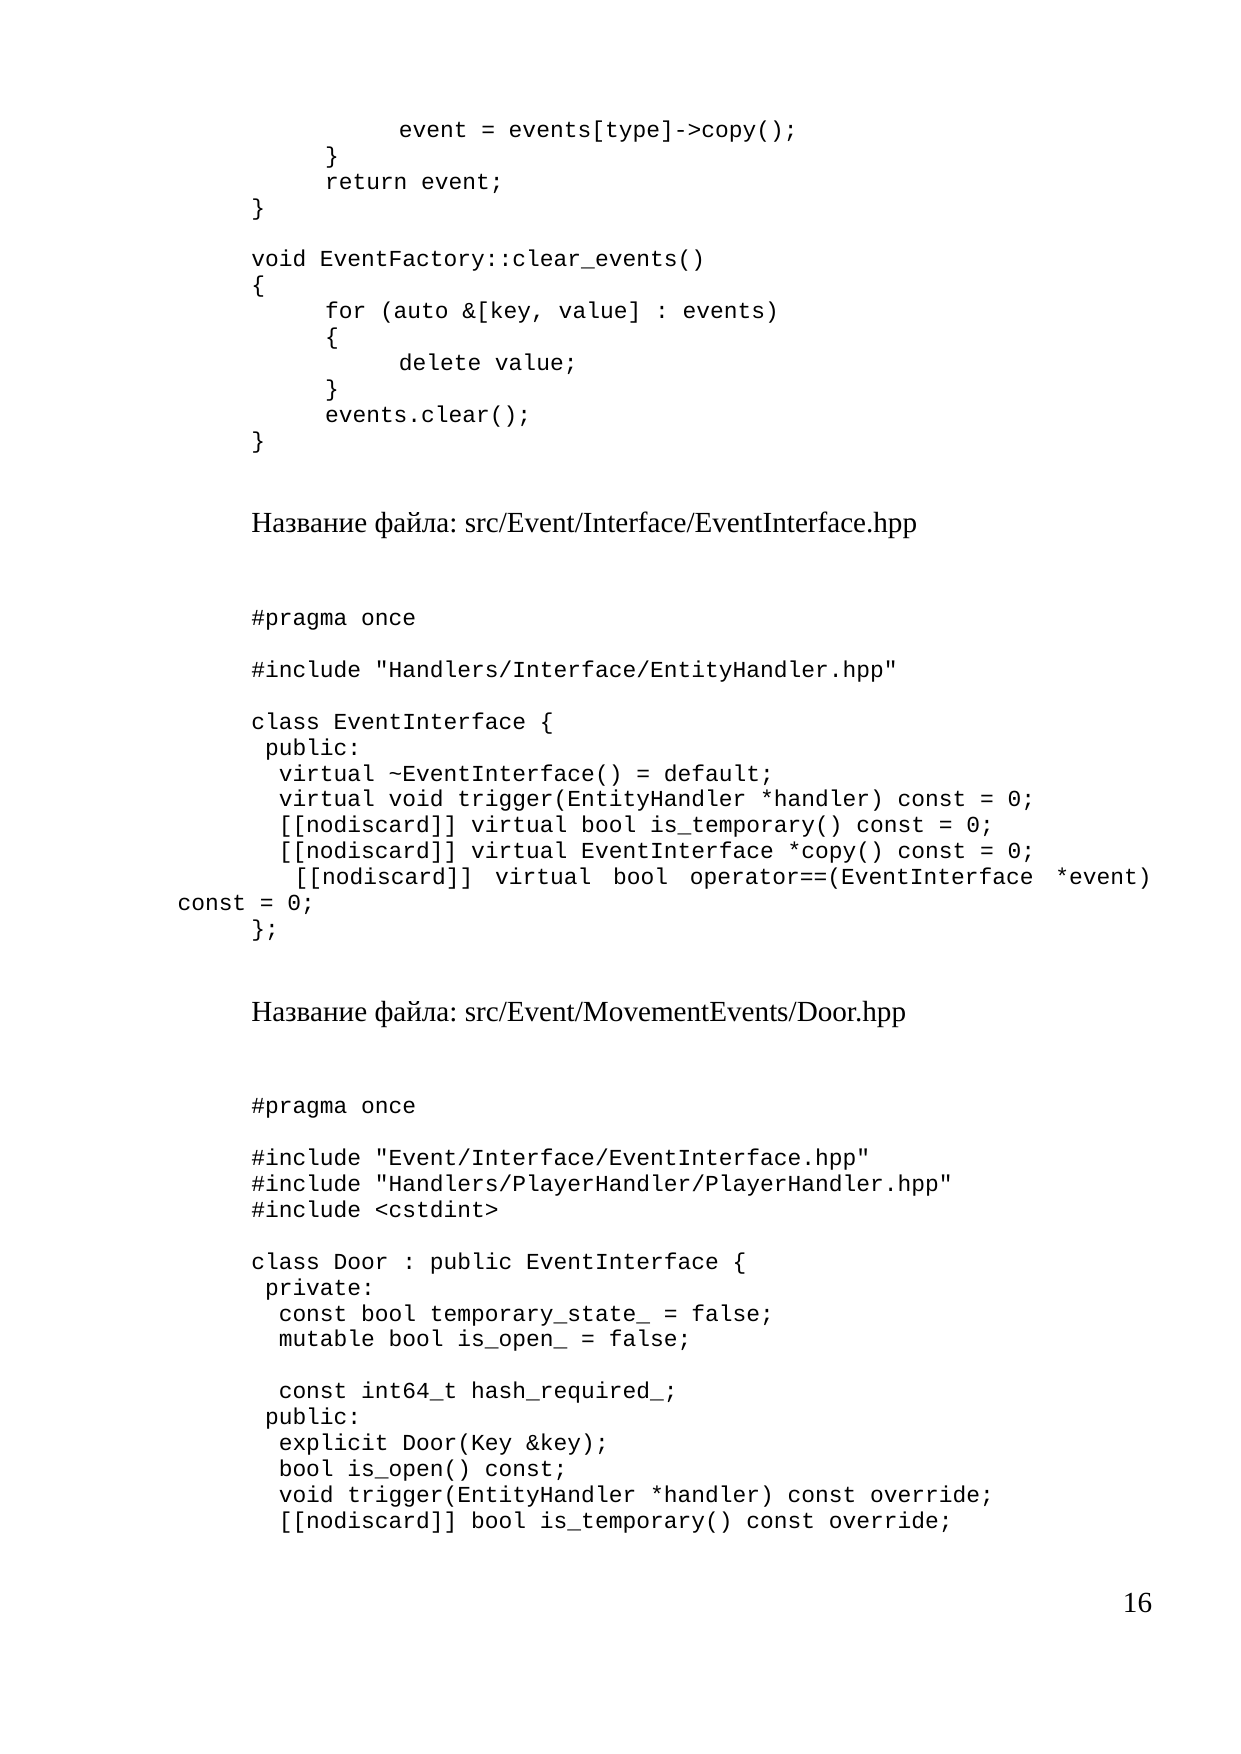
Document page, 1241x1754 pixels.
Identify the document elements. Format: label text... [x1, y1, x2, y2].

text [[nodiscard]] virtual bool is_temporary() const = 0; [177, 814, 1152, 840]
text Название файла: src/Event/Interface/EventInterface.hpp [177, 506, 1152, 539]
text }; [177, 917, 1152, 943]
text const bool temporary_state_ = false; [177, 1302, 1152, 1328]
text [[nodiscard]] bool is_temporary() const override; [177, 1509, 1152, 1535]
text } [177, 144, 1152, 170]
text event = events[type]->copy(); [177, 118, 1152, 144]
text public: [177, 736, 1152, 762]
text bool is_open() const; [177, 1457, 1152, 1483]
text } [177, 377, 1152, 403]
text events.clear(); [177, 403, 1152, 429]
text class EventInterface { [177, 710, 1152, 736]
text virtual ~EventInterface() = default; [177, 762, 1152, 788]
text void EventFactory::clear_events() [177, 248, 1152, 274]
text virtual void trigger(EntityHandler *handler) const = 0; [177, 788, 1152, 814]
text #include <cstdint> [177, 1198, 1152, 1224]
text public: [177, 1406, 1152, 1432]
text #include "Handlers/PlayerHandler/PlayerHandler.hpp" [177, 1172, 1152, 1198]
text { [177, 326, 1152, 352]
text explicit Door(Key &key); [177, 1432, 1152, 1457]
text #pragma once [177, 1094, 1152, 1120]
text #include "Handlers/Interface/EntityHandler.hpp" [177, 658, 1152, 684]
text class Door : public EventInterface { [177, 1250, 1152, 1276]
text mutable bool is_open_ = false; [177, 1328, 1152, 1354]
text for (auto &[key, value] : events) [177, 300, 1152, 326]
text #include "Event/Interface/EventInterface.hpp" [177, 1146, 1152, 1172]
text { [177, 274, 1152, 300]
text private: [177, 1276, 1152, 1302]
text const int64_t hash_required_; [177, 1380, 1152, 1406]
text } [177, 429, 1152, 455]
text void trigger(EntityHandler *handler) const override; [177, 1483, 1152, 1509]
text return event; [177, 170, 1152, 196]
text [[nodiscard]] virtual EventInterface *copy() const = 0; [177, 840, 1152, 866]
text } [177, 196, 1152, 222]
text #pragma once [177, 606, 1152, 632]
text [[nodiscard]] virtual bool operator==(EventInterface *event) const = 0; [177, 866, 1152, 917]
text Название файла: src/Event/MovementEvents/Door.hpp [177, 994, 1152, 1027]
text delete value; [177, 352, 1152, 377]
